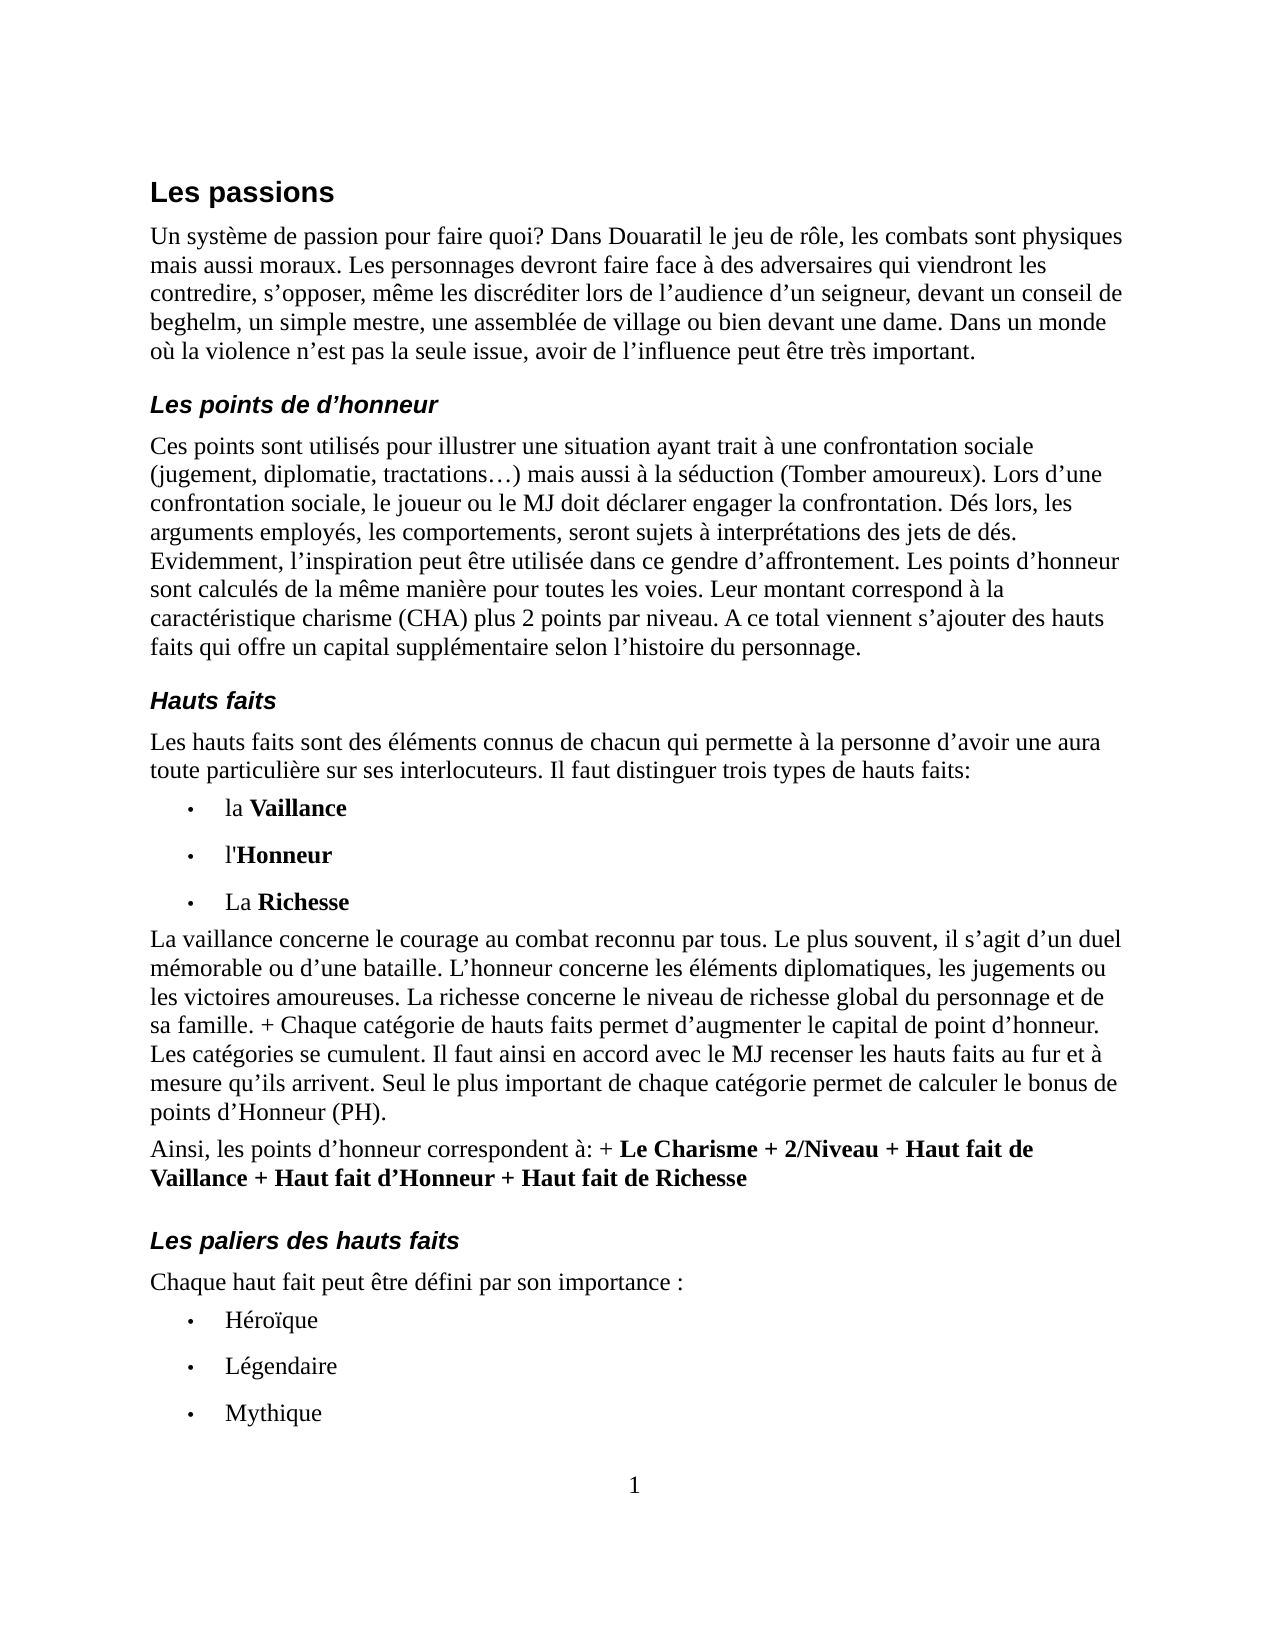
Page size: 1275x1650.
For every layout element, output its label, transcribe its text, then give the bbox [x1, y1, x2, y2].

list Mythique [187, 1398, 1125, 1427]
text La vaillance concerne le courage au combat reconnu par tous. Le plus souvent, il s’agit d’un duel mémorable ou d’une bataille. L’honneur concerne les éléments diplomatiques, les jugements ou les victoires amoureuses. La richesse concerne le niveau de richesse global du personnage et de sa famille. + Chaque catégorie de hauts faits permet d’augmenter le capital de point d’honneur. Les catégories se cumulent. Il faut ainsi en accord avec le MJ recenser les hauts faits au fur et à mesure qu’ils arrivent. Seul le plus important de chaque catégorie permet de calculer le bonus de points d’Honneur (PH). [150, 924, 1125, 1126]
list La Richesse [187, 887, 1125, 915]
text Un système de passion pour faire quoi? Dans Douaratil le jeu de rôle, les combats sont physiques mais aussi moraux. Les personnages devront faire face à des adversaires qui viendront les contredire, s’opposer, même les discréditer lors de l’audience d’un seigneur, devant un conseil de beghelm, un simple mestre, une assemblée de village ou bien devant une dame. Dans un monde où la violence n’est pas la seule issue, avoir de l’influence peut être très important. [150, 221, 1125, 365]
text Ces points sont utilisés pour illustrer une situation ayant trait à une confrontation sociale (jugement, diplomatie, tractations…​) mais aussi à la séduction (Tomber amoureux). Lors d’une confrontation sociale, le joueur ou le MJ doit déclarer engager la confrontation. Dés lors, les arguments employés, les comportements, seront sujets à interprétations des jets de dés. Evidemment, l’inspiration peut être utilisée dans ce gendre d’affrontement. Les points d’honneur sont calculés de la même manière pour toutes les voies. Leur montant correspond à la caractéristique charisme (CHA) plus 2 points par niveau. A ce total viennent s’ajouter des hauts faits qui offre un capital supplémentaire selon l’histoire du personnage. [150, 431, 1125, 661]
list l'Honneur [187, 840, 1125, 869]
list Légendaire [187, 1351, 1125, 1380]
subtitle Hauts faits [150, 686, 1125, 714]
text Chaque haut fait peut être défini par son importance : [150, 1267, 1125, 1296]
subtitle Les points de d’honneur [150, 390, 1125, 418]
subtitle Les passions [150, 175, 1125, 208]
list la Vaillance [187, 793, 1125, 822]
text Les hauts faits sont des éléments connus de chacun qui permette à la personne d’avoir une aura toute particulière sur ses interlocuteurs. Il faut distinguer trois types de hauts faits: [150, 727, 1125, 784]
subtitle Les paliers des hauts faits [150, 1226, 1125, 1254]
list Héroïque [187, 1305, 1125, 1333]
text Ainsi, les points d’honneur correspondent à: + Le Charisme + 2/Niveau + Haut fait de Vaillance + Haut fait d’Honneur + Haut fait de Richesse [150, 1134, 1125, 1192]
